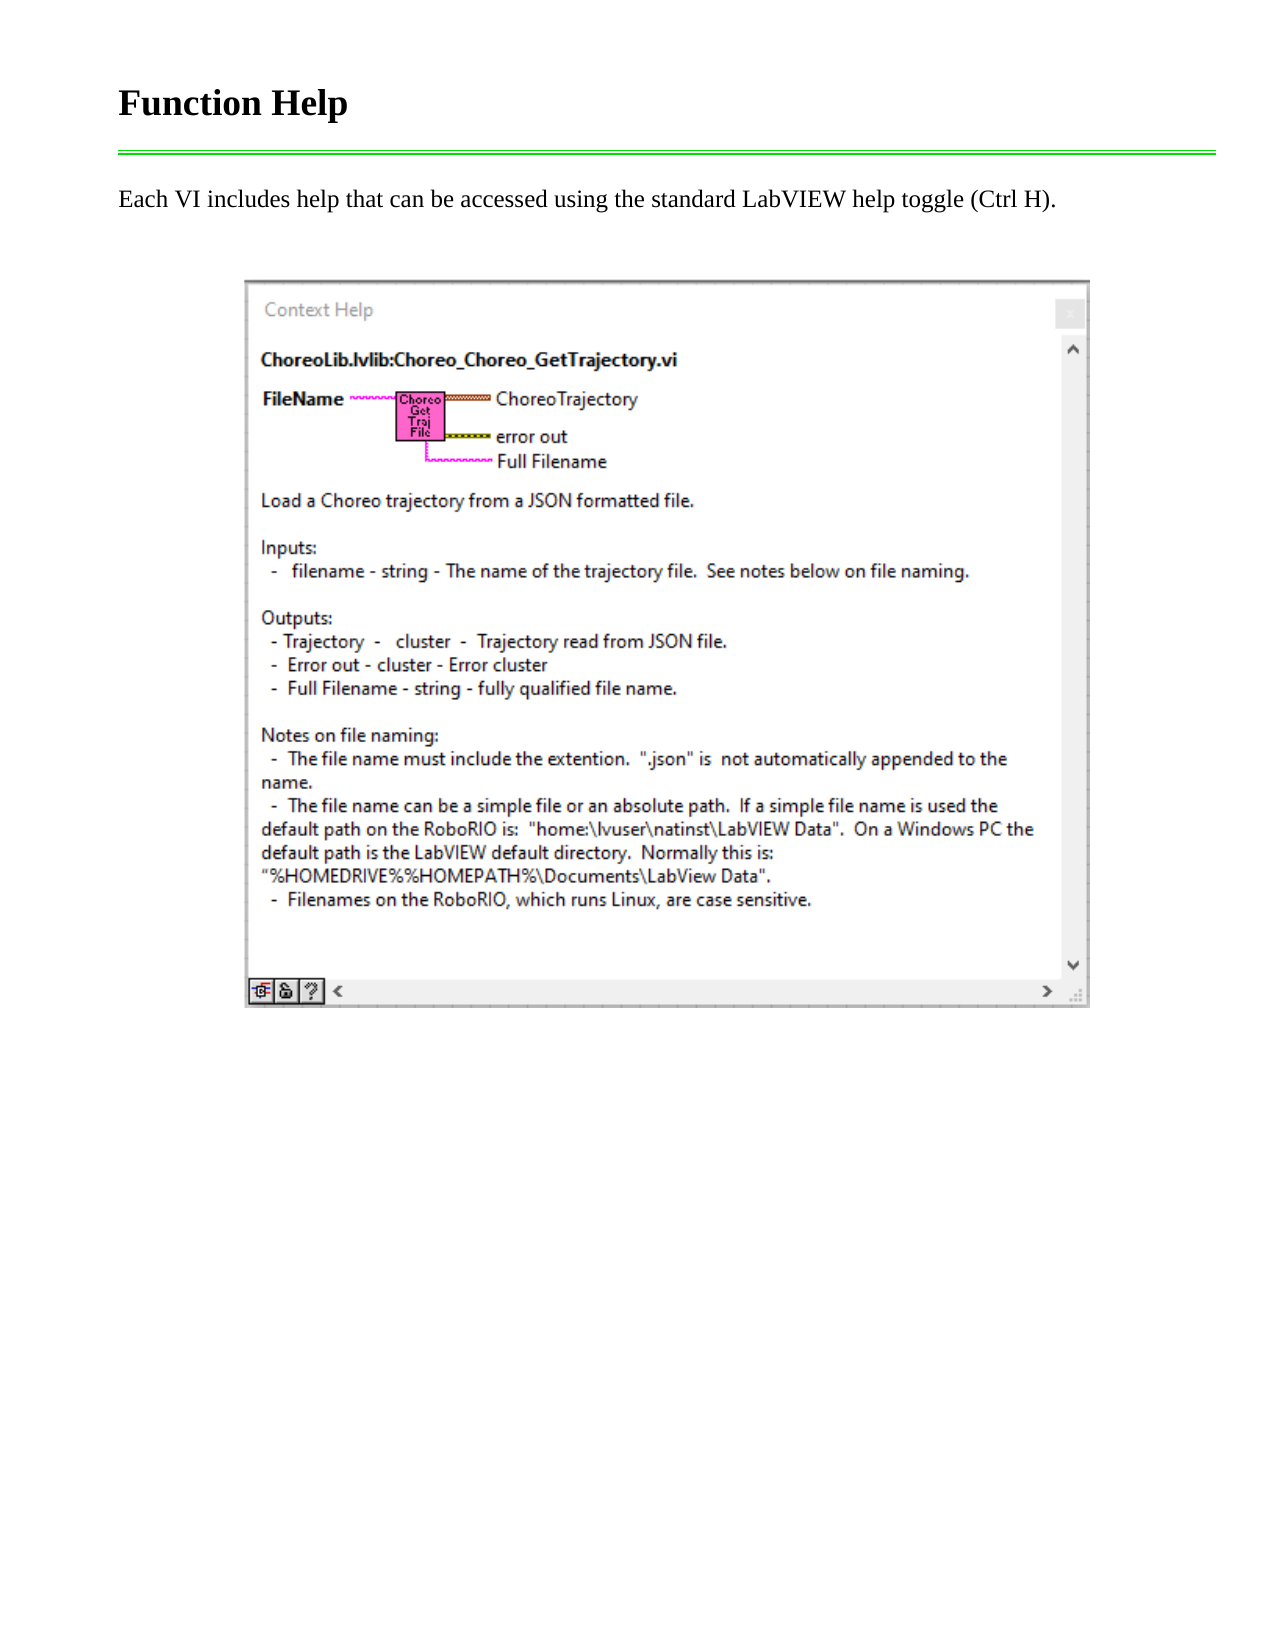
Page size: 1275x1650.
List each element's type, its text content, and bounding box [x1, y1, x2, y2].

subtitle Function Help [118, 80, 1216, 123]
text Each VI includes help that can be accessed using the standard LabVIEW help toggle (Ctrl H). [118, 184, 1216, 213]
picture [244, 279, 1090, 1008]
